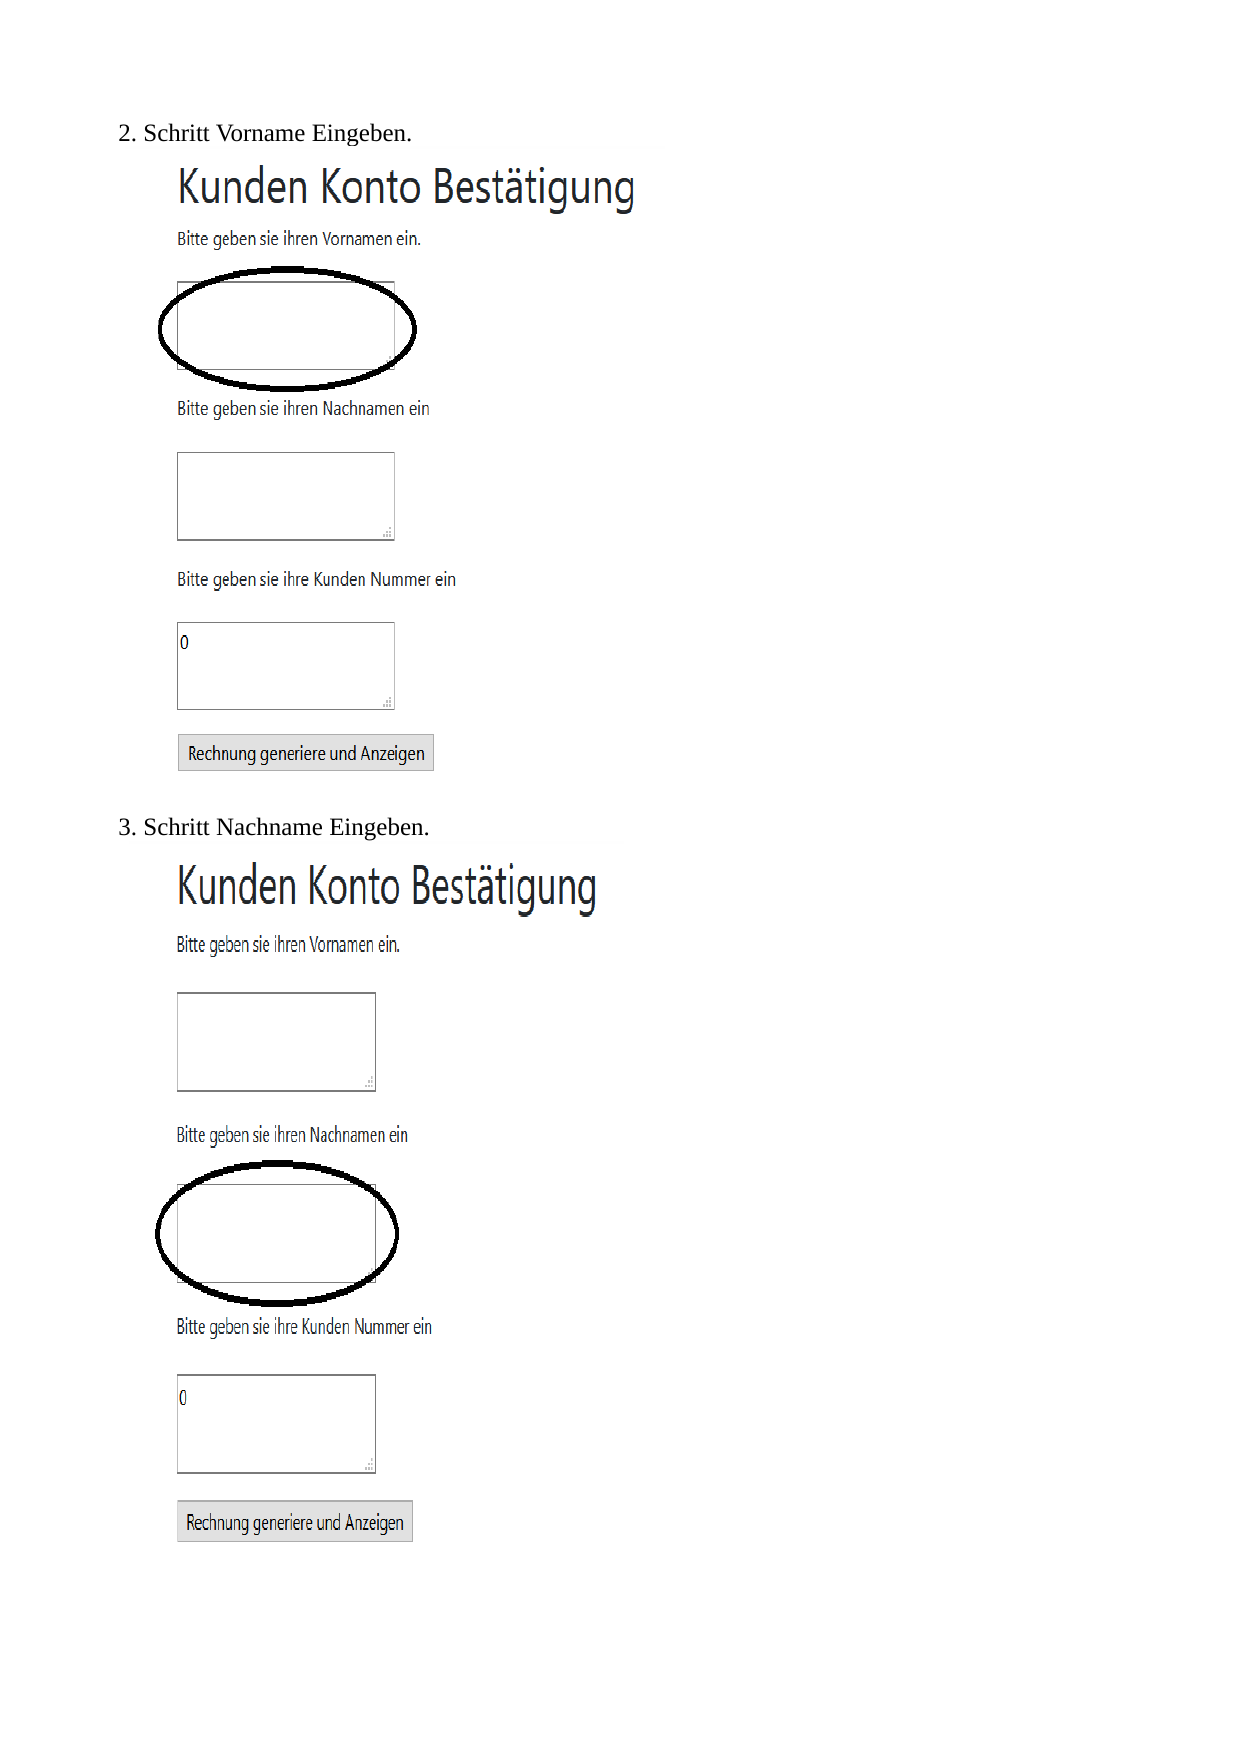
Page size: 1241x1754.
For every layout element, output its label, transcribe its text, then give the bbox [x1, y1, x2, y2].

text 2. Schritt Vorname Eingeben. [118, 118, 1122, 147]
picture [129, 841, 624, 1589]
picture [125, 146, 665, 813]
text 3. Schritt Nachname Eingeben. [118, 147, 1122, 841]
